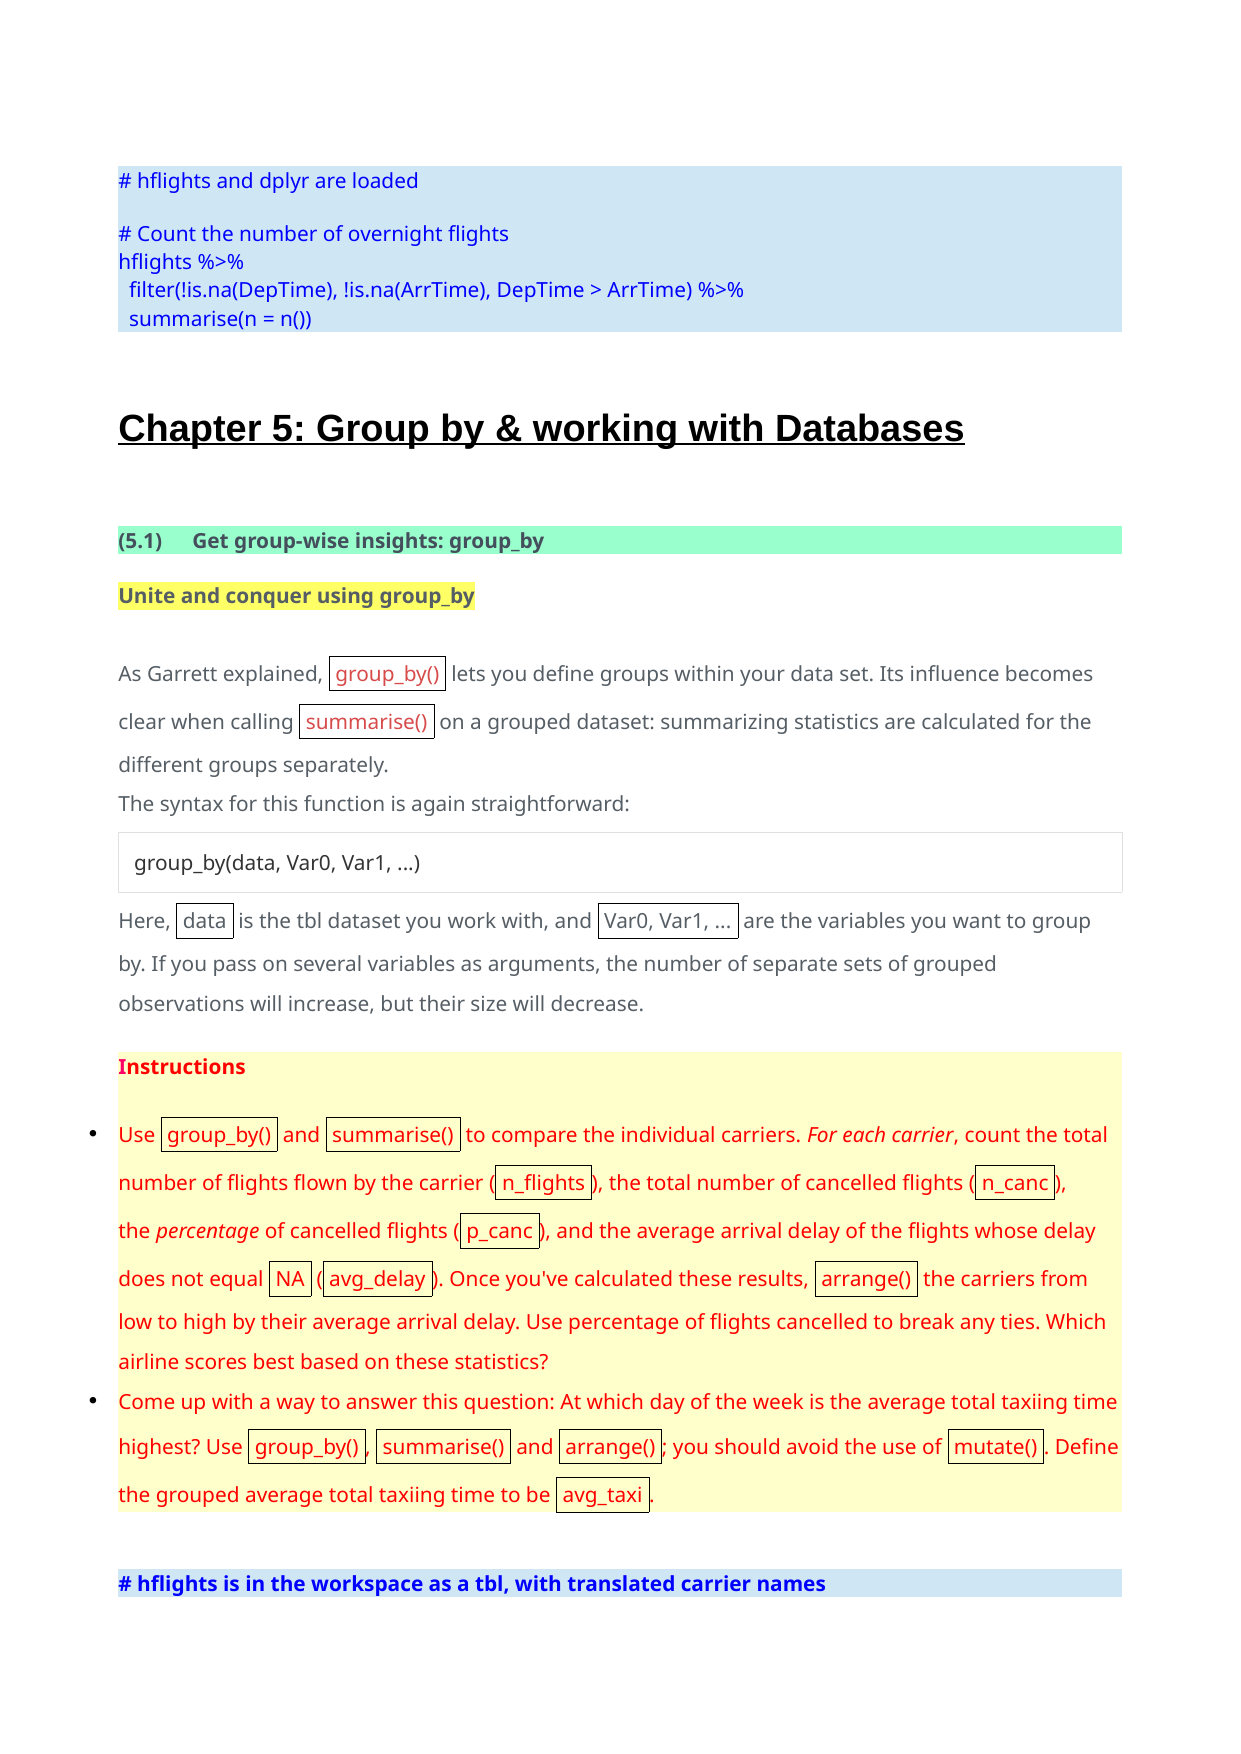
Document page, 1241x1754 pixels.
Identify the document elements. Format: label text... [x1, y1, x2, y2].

subtitle Unite and conquer using group_by [118, 582, 1122, 610]
text group_by(data, Var0, Var1, ...) [119, 833, 1122, 892]
text # hflights is in the workspace as a tbl, with translated carrier names [118, 1569, 1122, 1597]
text Here, data is the tbl dataset you work with, and Var0, Var1, ... are the variables you want to group by. If you pass on several variables as arguments, the number of separate sets of grouped observations will increase, but their size will decrease. [118, 903, 1122, 1017]
text The syntax for this function is again straightforward: [118, 789, 1122, 818]
subtitle Instructions [118, 1052, 1122, 1081]
text hflights %>% [118, 247, 1122, 276]
text filter(!is.na(DepTime), !is.na(ArrTime), DepTime > ArrTime) %>% [118, 276, 1122, 304]
subtitle (5.1) Get group-wise insights: group_by [118, 526, 1122, 554]
list Come up with a way to answer this question: At which day of the week is the average total taxiing time highest? Use group_by(), summarise() and arrange(); you should avoid the use of mutate(). Define the grouped average total taxiing time to be avg_taxi. [118, 1387, 1122, 1512]
text As Garrett explained, group_by() lets you define groups within your data set. Its influence becomes clear when calling summarise() on a grouped dataset: summarizing statistics are calculated for the different groups separately. [118, 656, 1122, 778]
subtitle Chapter 5: Group by & working with Databases [118, 406, 1122, 449]
text # hflights and dplyr are loaded [118, 166, 1122, 195]
list Use group_by() and summarise() to compare the individual carriers. For each carrier, count the total number of flights flown by the carrier (n_flights), the total number of cancelled flights (n_canc), the percentage of cancelled flights (p_canc), and the average arrival delay of the flights whose delay does not equal NA (avg_delay). Once you've calculated these results, arrange() the carriers from low to high by their average arrival delay. Use percentage of flights cancelled to break any ties. Which airline scores best based on these statistics? [118, 1117, 1122, 1376]
text # Count the number of overnight flights [118, 219, 1122, 247]
text summarise(n = n()) [118, 304, 1122, 332]
